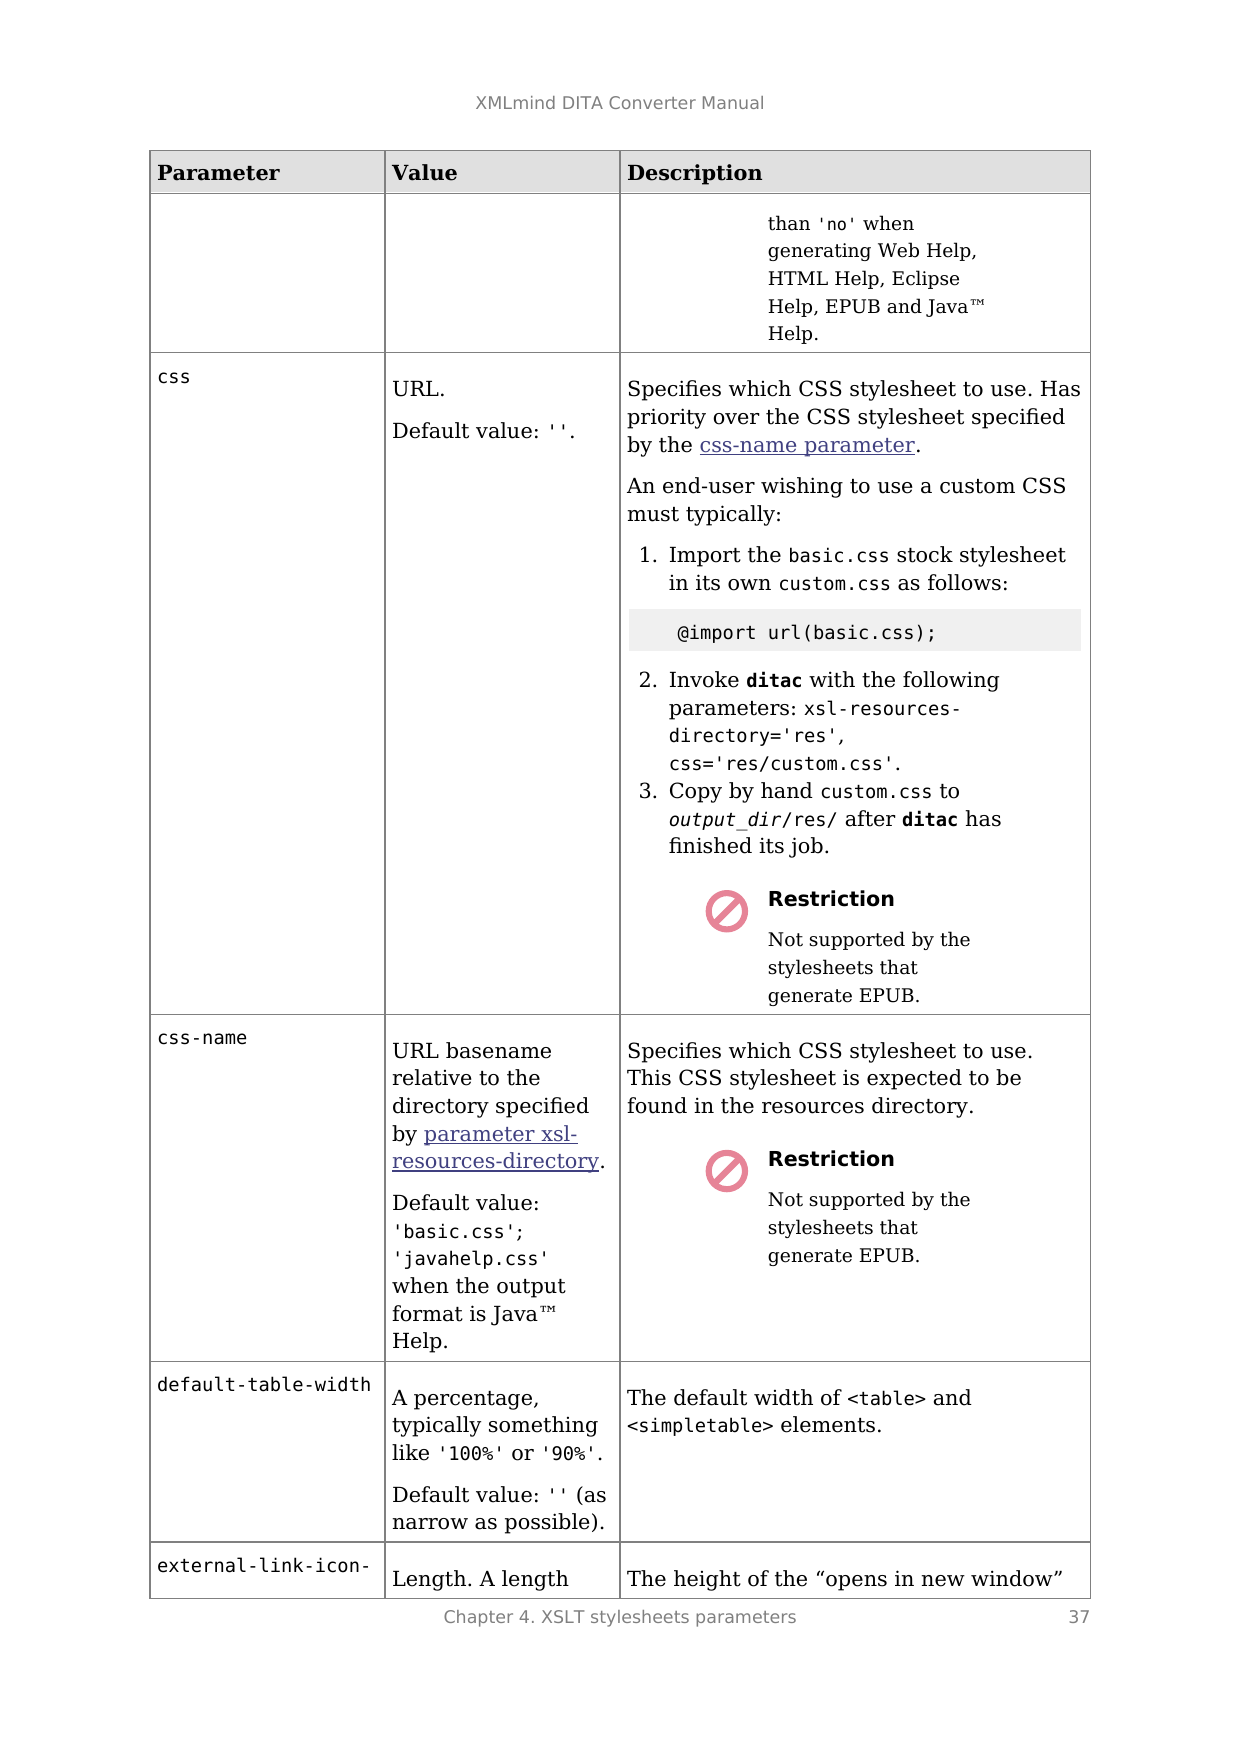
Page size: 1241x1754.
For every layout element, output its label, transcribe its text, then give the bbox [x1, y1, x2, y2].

table_cell [621, 194, 1090, 352]
table_cell default-table-width [151, 1362, 384, 1541]
table_header than 'no' when generating Web Help, HTML Help, Eclipse Help, EPUB and Java™ Help. [768, 200, 1008, 345]
table_cell [386, 194, 619, 352]
table_cell A percentage, typically something like '100%' or '90%'. Default value: '' (as narrow as possible). [386, 1362, 619, 1541]
table_cell [151, 194, 384, 352]
table_cell css-name [151, 1015, 384, 1361]
table_header Description [621, 151, 1090, 192]
table_cell Length. A length [386, 1543, 619, 1598]
table_header Restriction Not supported by the stylesheets that generate EPUB. [768, 1146, 1008, 1266]
table_cell Specifies which CSS stylesheet to use. This CSS stylesheet is expected to be found in the resources directory. [621, 1015, 1090, 1361]
table_header Value [386, 151, 619, 192]
table_header [702, 1146, 768, 1266]
table_cell css [151, 353, 384, 1013]
table_cell The height of the “opens in new window” [621, 1543, 1090, 1598]
table_cell Specifies which CSS stylesheet to use. Has priority over the CSS stylesheet specified by the css-name parameter. An end-user wishing to use a custom CSS must typically: Import the basic.css stock stylesheet in its own custom.css as follows: @import url(basic.css); Invoke ditac with the following parameters: xsl-resources-directory='res', css='res/custom.css'. Copy by hand custom.css to output_dir/res/ after ditac has finished its job. [621, 353, 1090, 1013]
table_header Restriction Not supported by the stylesheets that generate EPUB. [768, 886, 1008, 1007]
table_header [702, 886, 768, 1007]
table_cell The default width of <table> and <simpletable> elements. [621, 1362, 1090, 1541]
table_cell external-link-icon- [151, 1543, 384, 1598]
table_header [702, 200, 768, 345]
table_header Parameter [151, 151, 384, 192]
table_cell URL. Default value: ''. [386, 353, 619, 1013]
table_cell URL basename relative to the directory specified by parameter xsl-resources-directory. Default value: 'basic.css'; 'javahelp.css' when the output format is Java™ Help. [386, 1015, 619, 1361]
